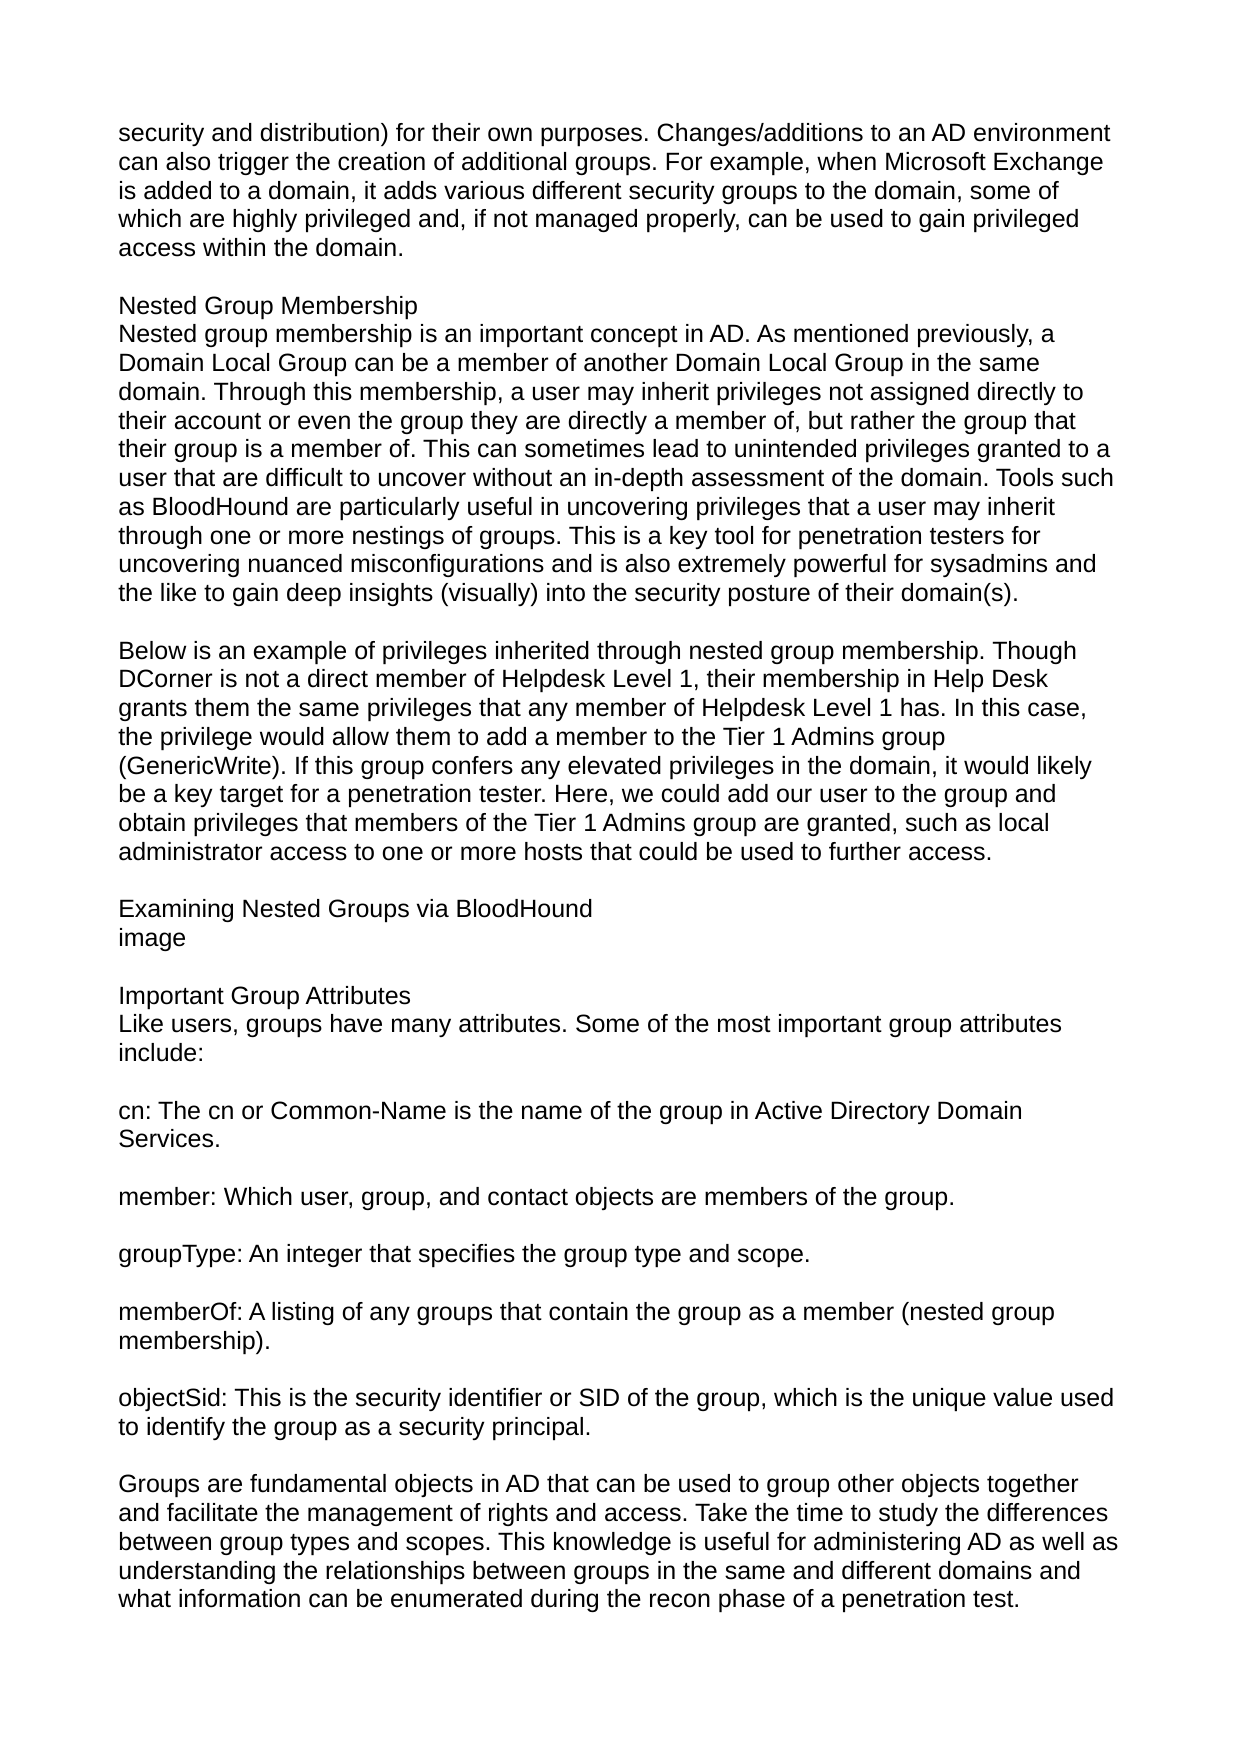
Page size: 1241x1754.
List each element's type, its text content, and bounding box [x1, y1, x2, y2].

text objectSid: This is the security identifier or SID of the group, which is the unique value used to identify the group as a security principal. [118, 1383, 1122, 1441]
text Examining Nested Groups via BloodHound [118, 894, 1122, 923]
text Below is an example of privileges inherited through nested group membership. Though DCorner is not a direct member of Helpdesk Level 1, their membership in Help Desk grants them the same privileges that any member of Helpdesk Level 1 has. In this case, the privilege would allow them to add a member to the Tier 1 Admins group (GenericWrite). If this group confers any elevated privileges in the domain, it would likely be a key target for a penetration tester. Here, we could add our user to the group and obtain privileges that members of the Tier 1 Admins group are granted, such as local administrator access to one or more hosts that could be used to further access. [118, 636, 1122, 866]
text image [118, 923, 1122, 952]
text Nested Group Membership [118, 291, 1122, 319]
text Like users, groups have many attributes. Some of the most important group attributes include: [118, 1009, 1122, 1067]
text member: Which user, group, and contact objects are members of the group. [118, 1182, 1122, 1211]
text Groups are fundamental objects in AD that can be used to group other objects together and facilitate the management of rights and access. Take the time to study the differences between group types and scopes. This knowledge is useful for administering AD as well as understanding the relationships between groups in the same and different domains and what information can be enumerated during the recon phase of a penetration test. [118, 1469, 1122, 1613]
text Important Group Attributes [118, 981, 1122, 1009]
text groupType: An integer that specifies the group type and scope. [118, 1239, 1122, 1268]
text security and distribution) for their own purposes. Changes/additions to an AD environment can also trigger the creation of additional groups. For example, when Microsoft Exchange is added to a domain, it adds various different security groups to the domain, some of which are highly privileged and, if not managed properly, can be used to gain privileged access within the domain. [118, 118, 1122, 262]
text cn: The cn or Common-Name is the name of the group in Active Directory Domain Services. [118, 1096, 1122, 1153]
text Nested group membership is an important concept in AD. As mentioned previously, a Domain Local Group can be a member of another Domain Local Group in the same domain. Through this membership, a user may inherit privileges not assigned directly to their account or even the group they are directly a member of, but rather the group that their group is a member of. This can sometimes lead to unintended privileges granted to a user that are difficult to uncover without an in-depth assessment of the domain. Tools such as BloodHound are particularly useful in uncovering privileges that a user may inherit through one or more nestings of groups. This is a key tool for penetration testers for uncovering nuanced misconfigurations and is also extremely powerful for sysadmins and the like to gain deep insights (visually) into the security posture of their domain(s). [118, 319, 1122, 607]
text memberOf: A listing of any groups that contain the group as a member (nested group membership). [118, 1297, 1122, 1354]
